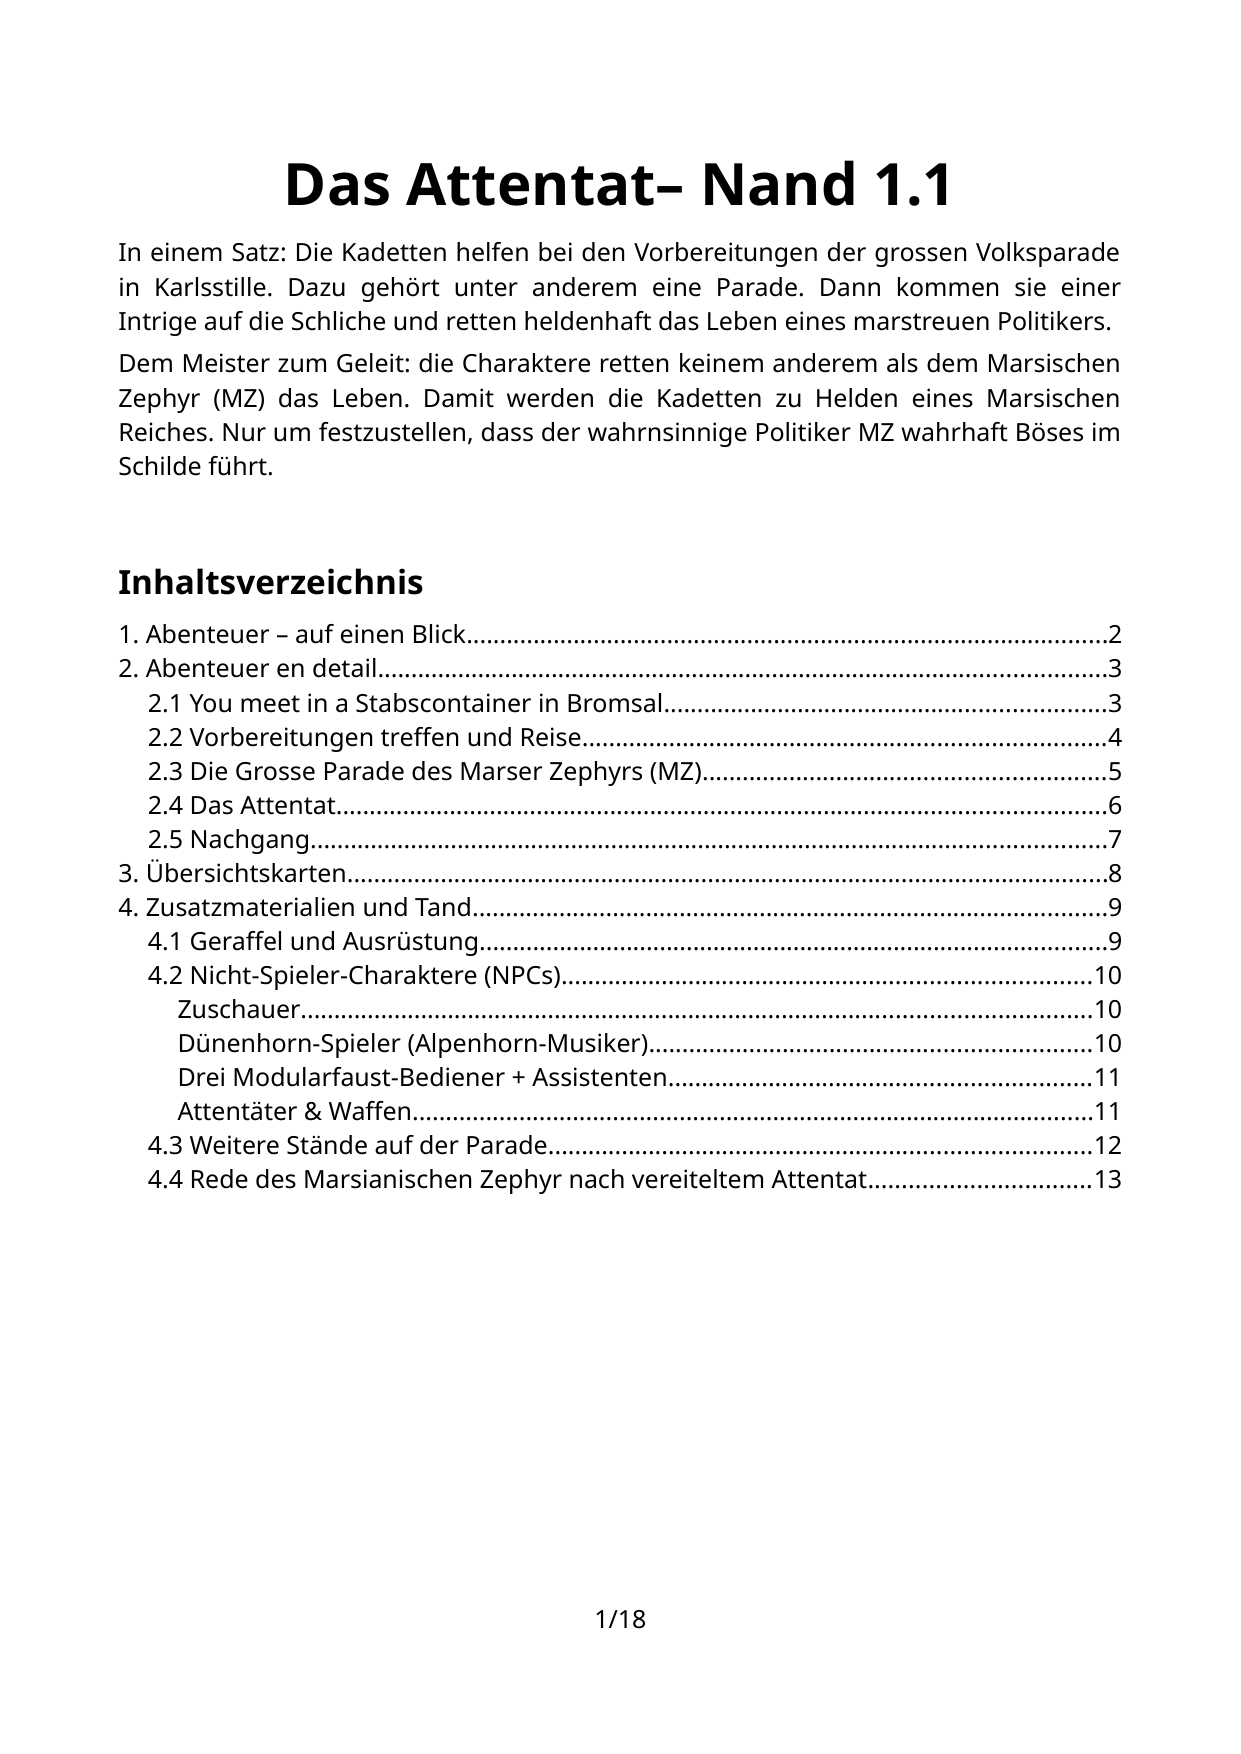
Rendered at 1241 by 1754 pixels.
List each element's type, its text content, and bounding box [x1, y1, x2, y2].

text Zuschauer 10 [177, 992, 1122, 1026]
text 1. Abenteuer – auf einen Blick 2 [118, 617, 1122, 651]
text 2.2 Vorbereitungen treffen und Reise 4 [148, 719, 1122, 753]
text 2.4 Das Attentat 6 [148, 787, 1122, 821]
text 2.1 You meet in a Stabscontainer in Bromsal 3 [148, 685, 1122, 719]
title Das Attentat– Nand 1.1 [118, 143, 1122, 223]
text 4.2 Nicht-Spieler-Charaktere (NPCs) 10 [148, 958, 1122, 992]
text 2.5 Nachgang 7 [148, 821, 1122, 856]
text 4.4 Rede des Marsianischen Zephyr nach vereiteltem Attentat 13 [148, 1162, 1122, 1196]
text In einem Satz: Die Kadetten helfen bei den Vorbereitungen der grossen Volksparade in Karlsstille. Dazu gehört unter anderem eine Parade. Dann kommen sie einer Intrige auf die Schliche und retten heldenhaft das Leben eines marstreuen Politikers. [118, 235, 1122, 337]
text 3. Übersichtskarten 8 [118, 856, 1122, 889]
text 2. Abenteuer en detail 3 [118, 651, 1122, 685]
text Dem Meister zum Geleit: die Charaktere retten keinem anderem als dem Marsischen Zephyr (MZ) das Leben. Damit werden die Kadetten zu Helden eines Marsischen Reiches. Nur um festzustellen, dass der wahrnsinnige Politiker MZ wahrhaft Böses im Schilde führt. [118, 346, 1122, 482]
text 4. Zusatzmaterialien und Tand 9 [118, 889, 1122, 924]
text Attentäter & Waffen 11 [177, 1094, 1122, 1128]
text 4.1 Geraffel und Ausrüstung 9 [148, 924, 1122, 958]
subtitle Inhaltsverzeichnis [118, 559, 1122, 604]
text Dünenhorn-Spieler (Alpenhorn-Musiker) 10 [177, 1026, 1122, 1060]
text 4.3 Weitere Stände auf der Parade 12 [148, 1128, 1122, 1162]
text 2.3 Die Grosse Parade des Marser Zephyrs (MZ) 5 [148, 753, 1122, 787]
text Drei Modularfaust-Bediener + Assistenten 11 [177, 1060, 1122, 1094]
